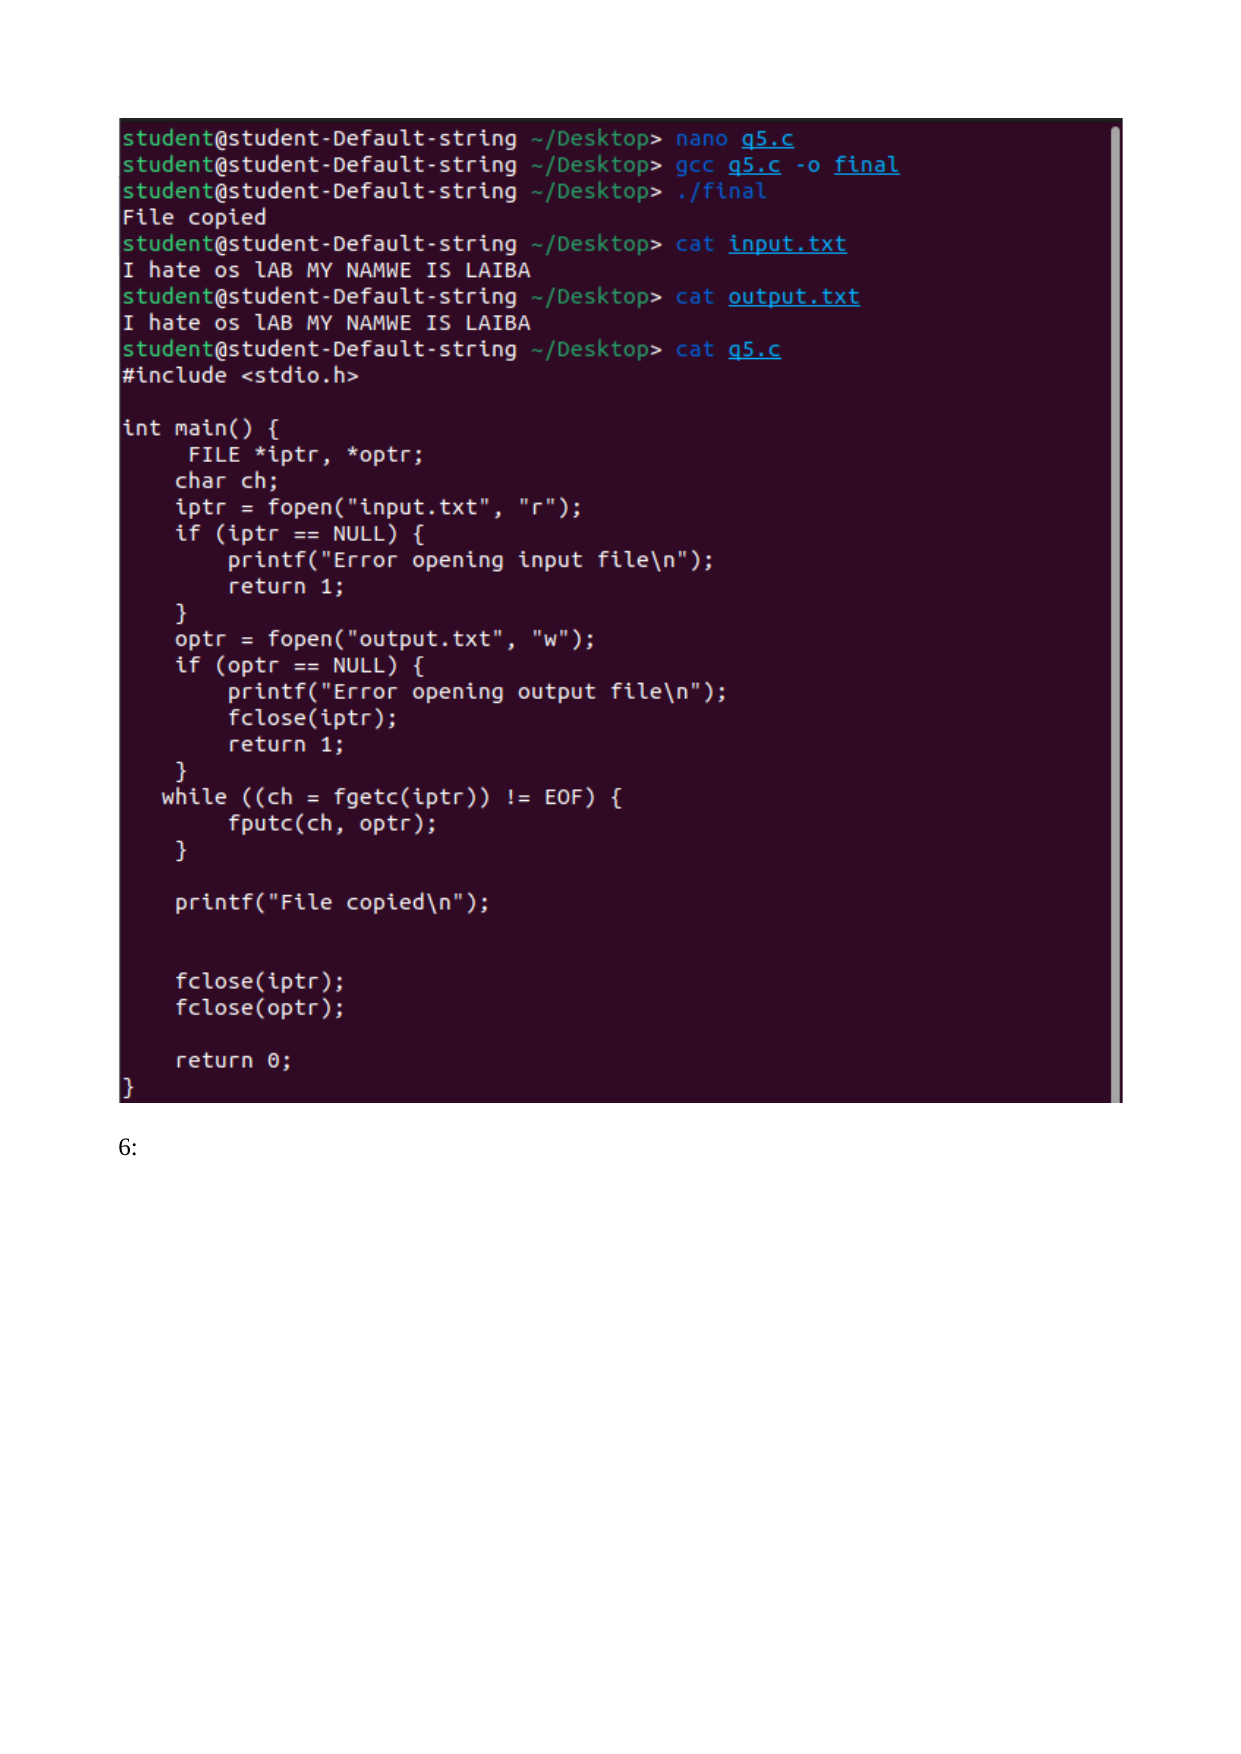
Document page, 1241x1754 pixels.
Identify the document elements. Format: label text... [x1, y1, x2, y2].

text 6: [118, 1132, 1122, 1160]
picture [118, 118, 1123, 1103]
